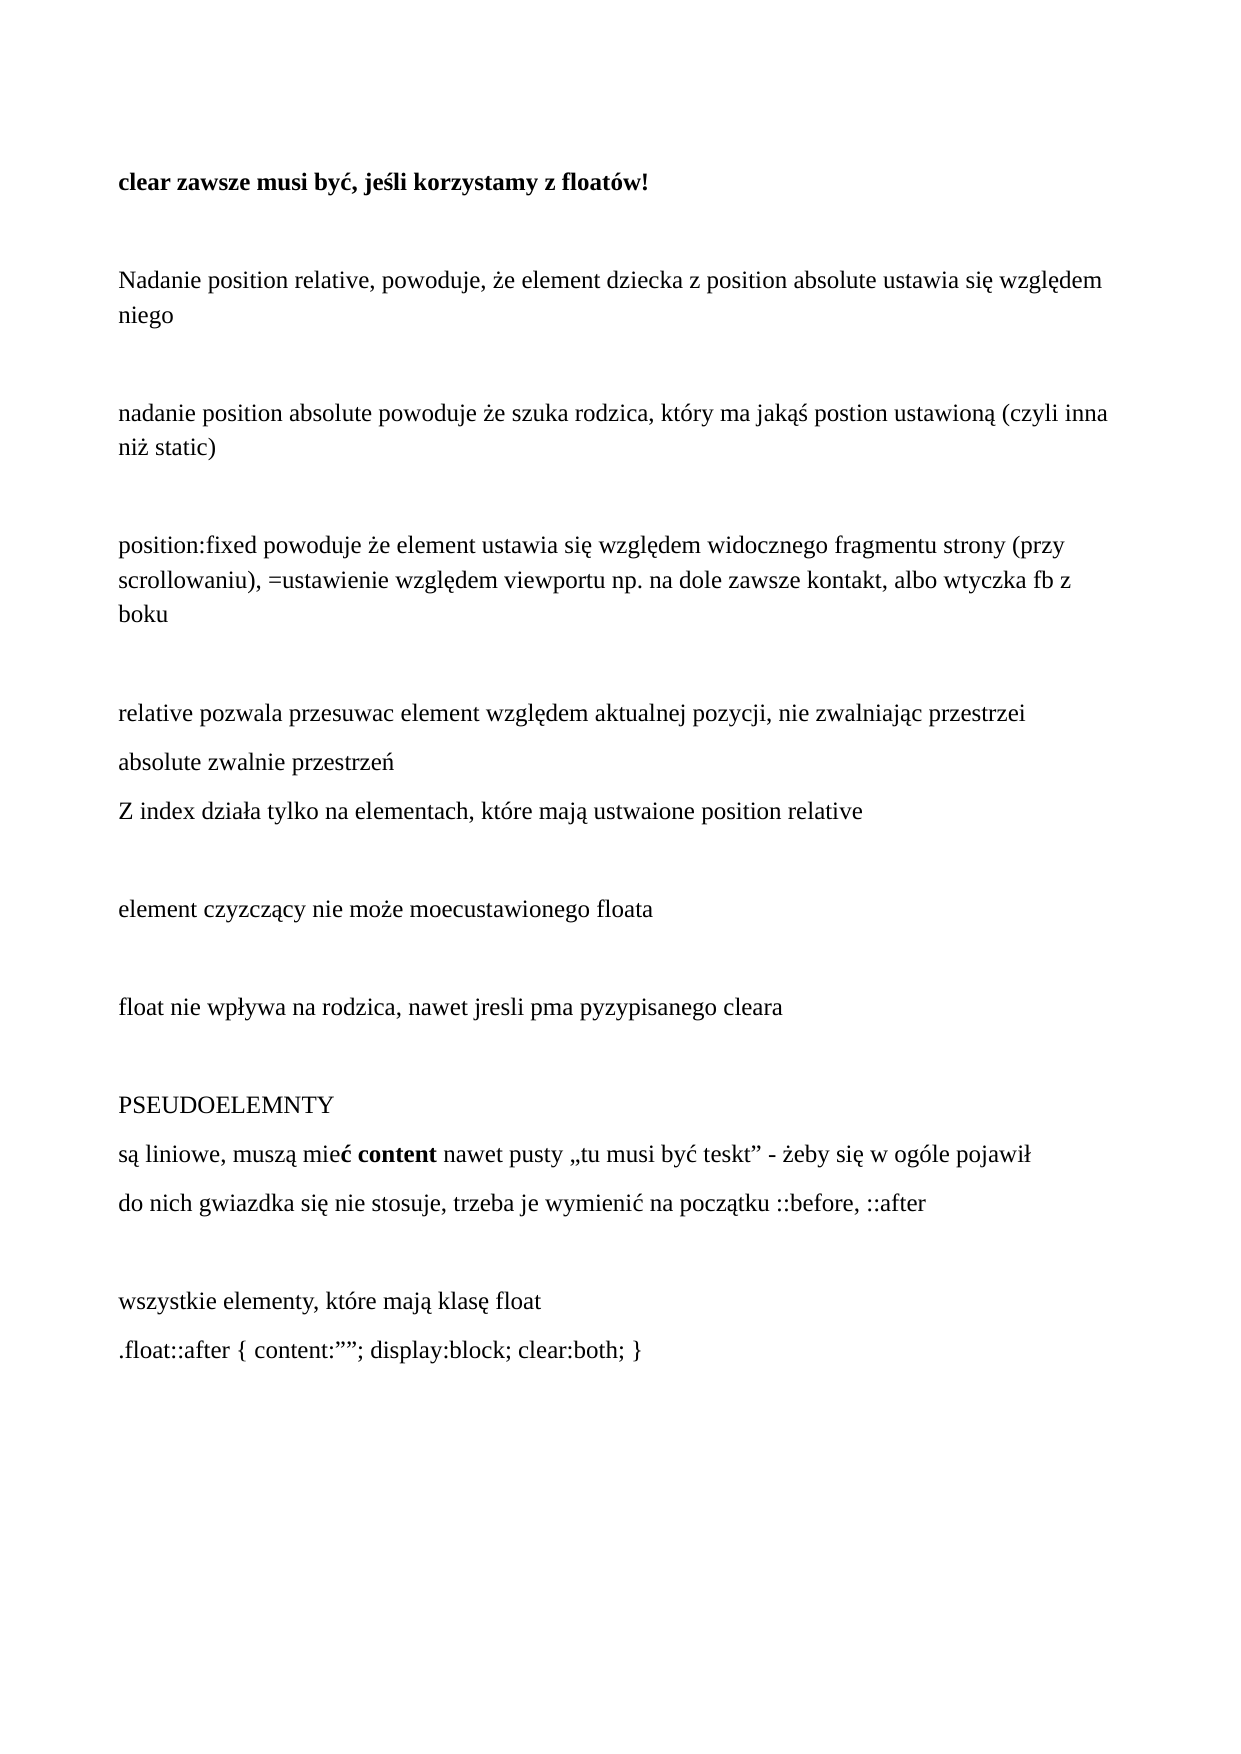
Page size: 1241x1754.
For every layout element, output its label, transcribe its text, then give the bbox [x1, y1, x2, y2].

text wszystkie elementy, które mają klasę float [118, 1286, 1122, 1315]
text position:fixed powoduje że element ustawia się względem widocznego fragmentu strony (przy scrollowaniu), =ustawienie względem viewportu np. na dole zawsze kontakt, albo wtyczka fb z boku [118, 531, 1122, 628]
text element czyzczący nie może moecustawionego floata [118, 894, 1122, 923]
text absolute zwalnie przestrzeń [118, 747, 1122, 775]
text PSEUDOELEMNTY [118, 1090, 1122, 1119]
text Z index działa tylko na elementach, które mają ustwaione position relative [118, 796, 1122, 824]
text Nadanie position relative, powoduje, że element dziecka z position absolute ustawia się względem niego [118, 265, 1122, 328]
text clear zawsze musi być, jeśli korzystamy z floatów! [118, 167, 1122, 196]
text .float::after { content:””; display:block; clear:both; } [118, 1335, 1122, 1364]
text są liniowe, muszą mieć content nawet pusty „tu musi być teskt” - żeby się w ogóle pojawił [118, 1139, 1122, 1168]
text relative pozwala przesuwac element względem aktualnej pozycji, nie zwalniając przestrzei [118, 698, 1122, 726]
text nadanie position absolute powoduje że szuka rodzica, który ma jakąś postion ustawioną (czyli inna niż static) [118, 398, 1122, 461]
text float nie wpływa na rodzica, nawet jresli pma pyzypisanego cleara [118, 992, 1122, 1021]
text do nich gwiazdka się nie stosuje, trzeba je wymienić na początku ::before, ::after [118, 1188, 1122, 1217]
